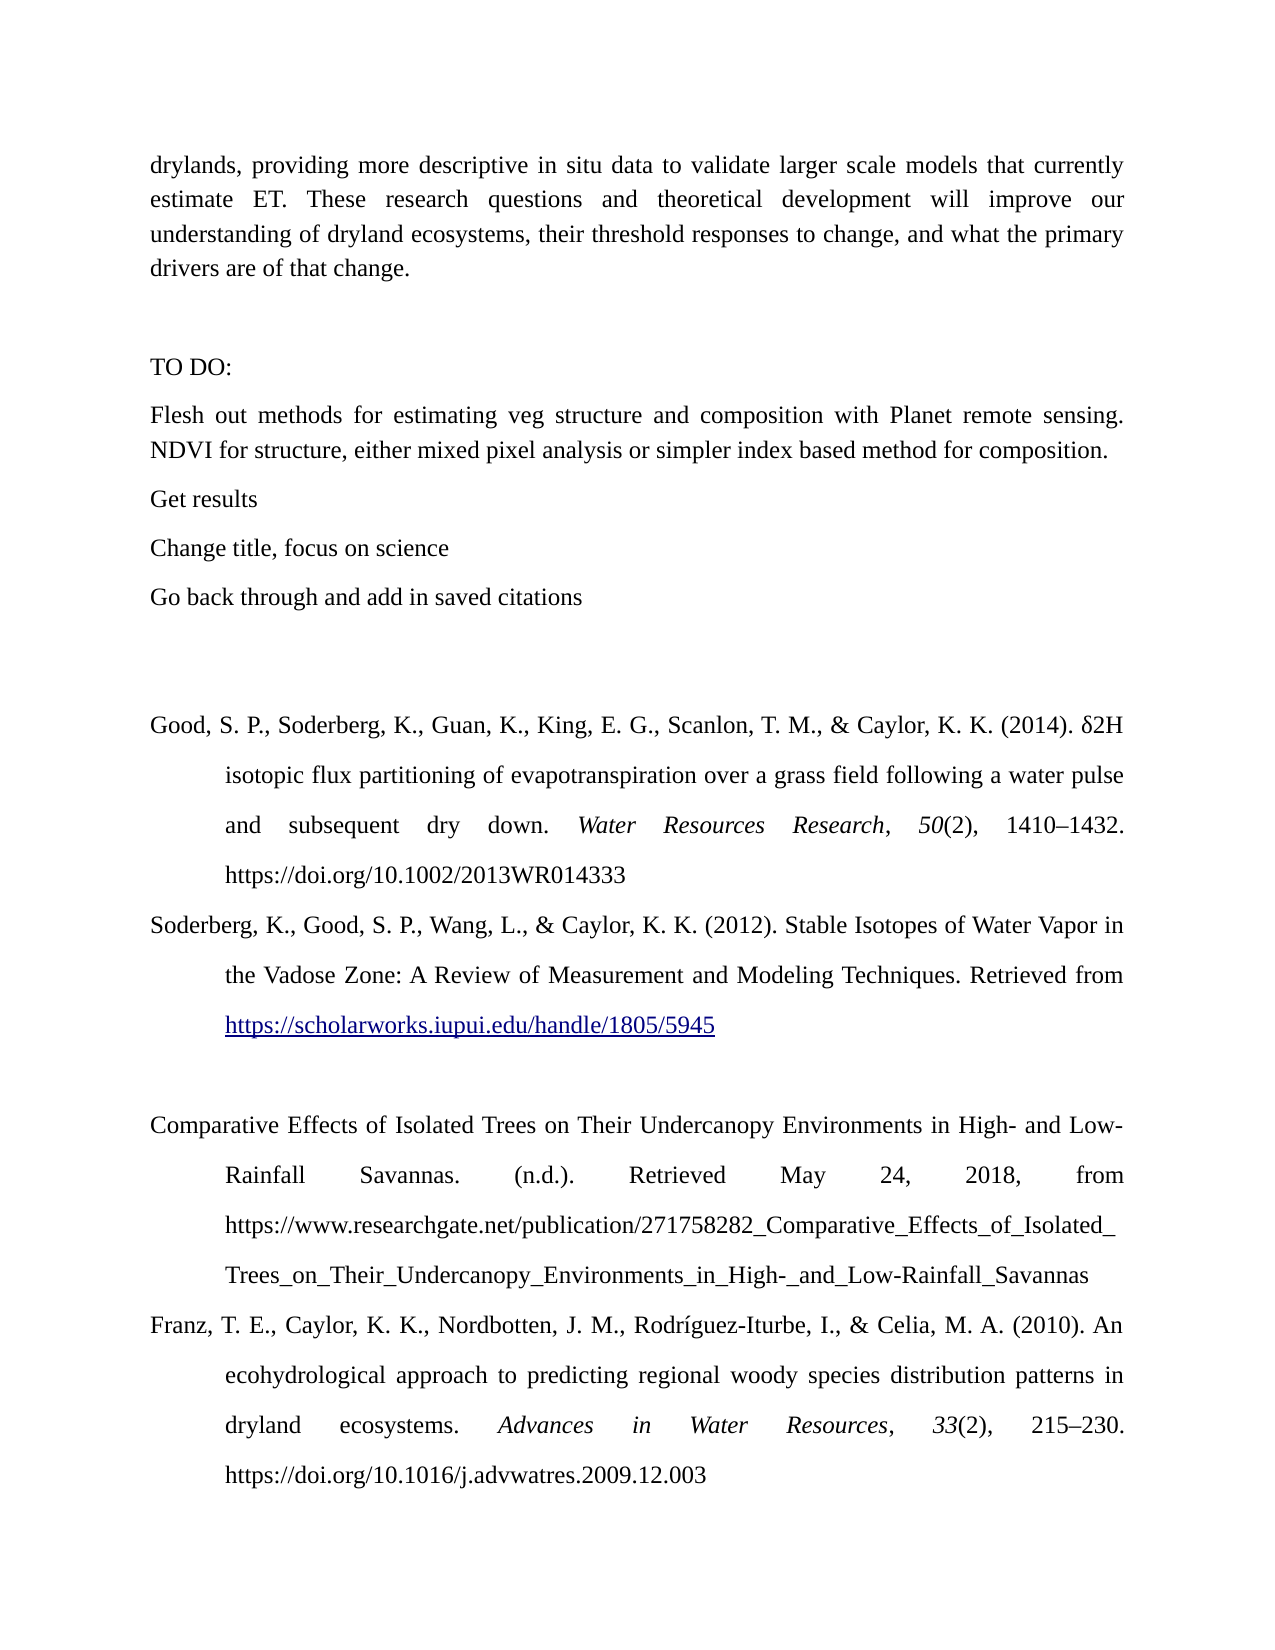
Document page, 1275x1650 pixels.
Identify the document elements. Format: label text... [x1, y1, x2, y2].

text TO DO: [150, 352, 1125, 380]
text Change title, focus on science [150, 533, 1125, 562]
text Soderberg, K., Good, S. P., Wang, L., & Caylor, K. K. (2012). Stable Isotopes of Water Vapor in the Vadose Zone: A Review of Measurement and Modeling Techniques. Retrieved from https://scholarworks.iupui.edu/handle/1805/5945 [150, 889, 1125, 1039]
text Flesh out methods for estimating veg structure and composition with Planet remote sensing. NDVI for structure, either mixed pixel analysis or simpler index based method for composition. [150, 401, 1125, 464]
text Go back through and add in saved citations [150, 582, 1125, 611]
text Good, S. P., Soderberg, K., Guan, K., King, E. G., Scanlon, T. M., & Caylor, K. K. (2014). δ2H isotopic flux partitioning of evapotranspiration over a grass field following a water pulse and subsequent dry down. Water Resources Research, 50(2), 1410–1432. https://doi.org/10.1002/2013WR014333 [150, 689, 1125, 889]
text Franz, T. E., Caylor, K. K., Nordbotten, J. M., Rodríguez-Iturbe, I., & Celia, M. A. (2010). An ecohydrological approach to predicting regional woody species distribution patterns in dryland ecosystems. Advances in Water Resources, 33(2), 215–230. https://doi.org/10.1016/j.advwatres.2009.12.003 [150, 1289, 1125, 1489]
text Get results [150, 484, 1125, 513]
text Comparative Effects of Isolated Trees on Their Undercanopy Environments in High- and Low-Rainfall Savannas. (n.d.). Retrieved May 24, 2018, from https://www.researchgate.net/publication/271758282_Comparative_Effects_of_Isolated_Trees_on_Their_Undercanopy_Environments_in_High-_and_Low-Rainfall_Savannas [150, 1089, 1125, 1289]
text drylands, providing more descriptive in situ data to validate larger scale models that currently estimate ET. These research questions and theoretical development will improve our understanding of dryland ecosystems, their threshold responses to change, and what the primary drivers are of that change. [150, 150, 1125, 282]
